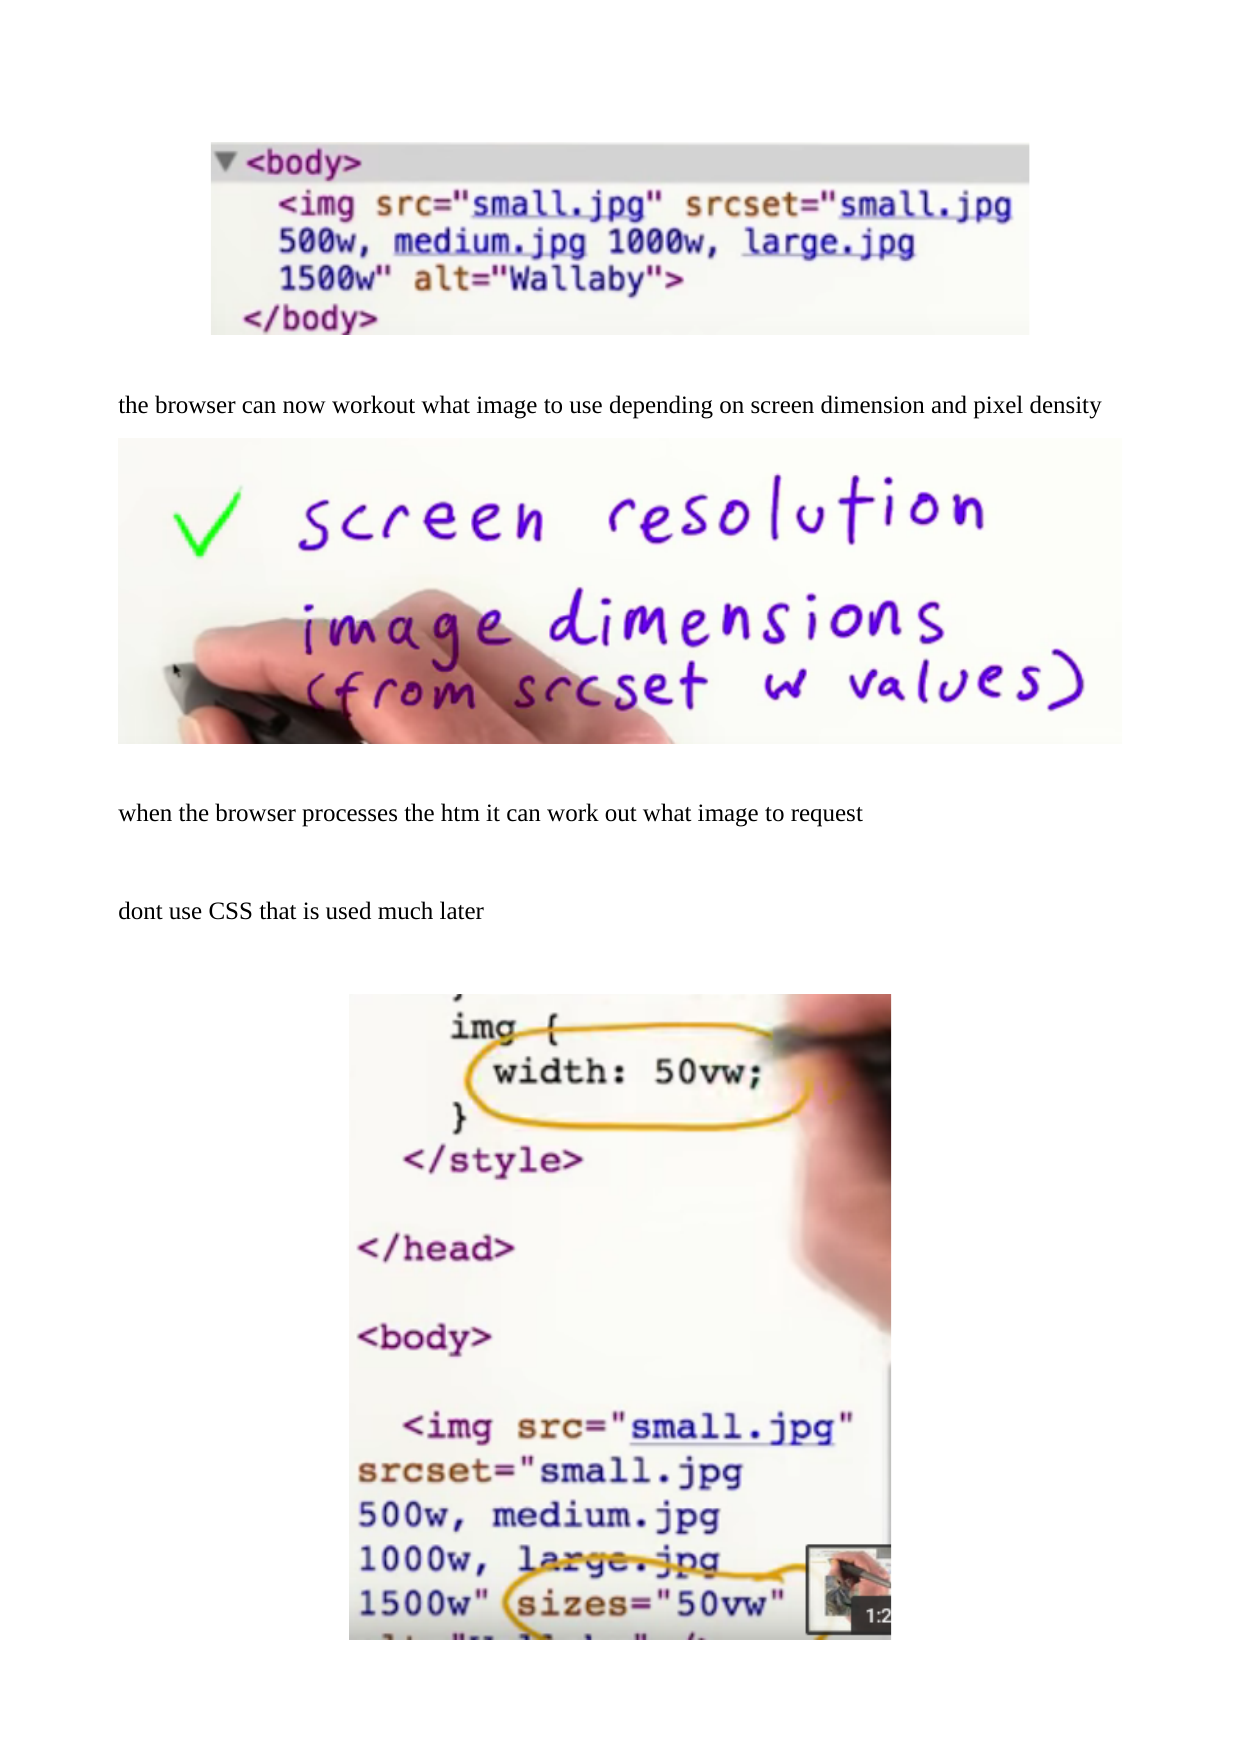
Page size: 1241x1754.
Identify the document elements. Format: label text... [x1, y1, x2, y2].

picture [210, 142, 1030, 335]
picture [349, 994, 892, 1640]
text the browser can now workout what image to use depending on screen dimension and pixel density [118, 390, 1122, 418]
text dont use CSS that is used much later [118, 896, 1122, 925]
picture [118, 438, 1123, 744]
text when the browser processes the htm it can work out what image to request [118, 798, 1122, 827]
